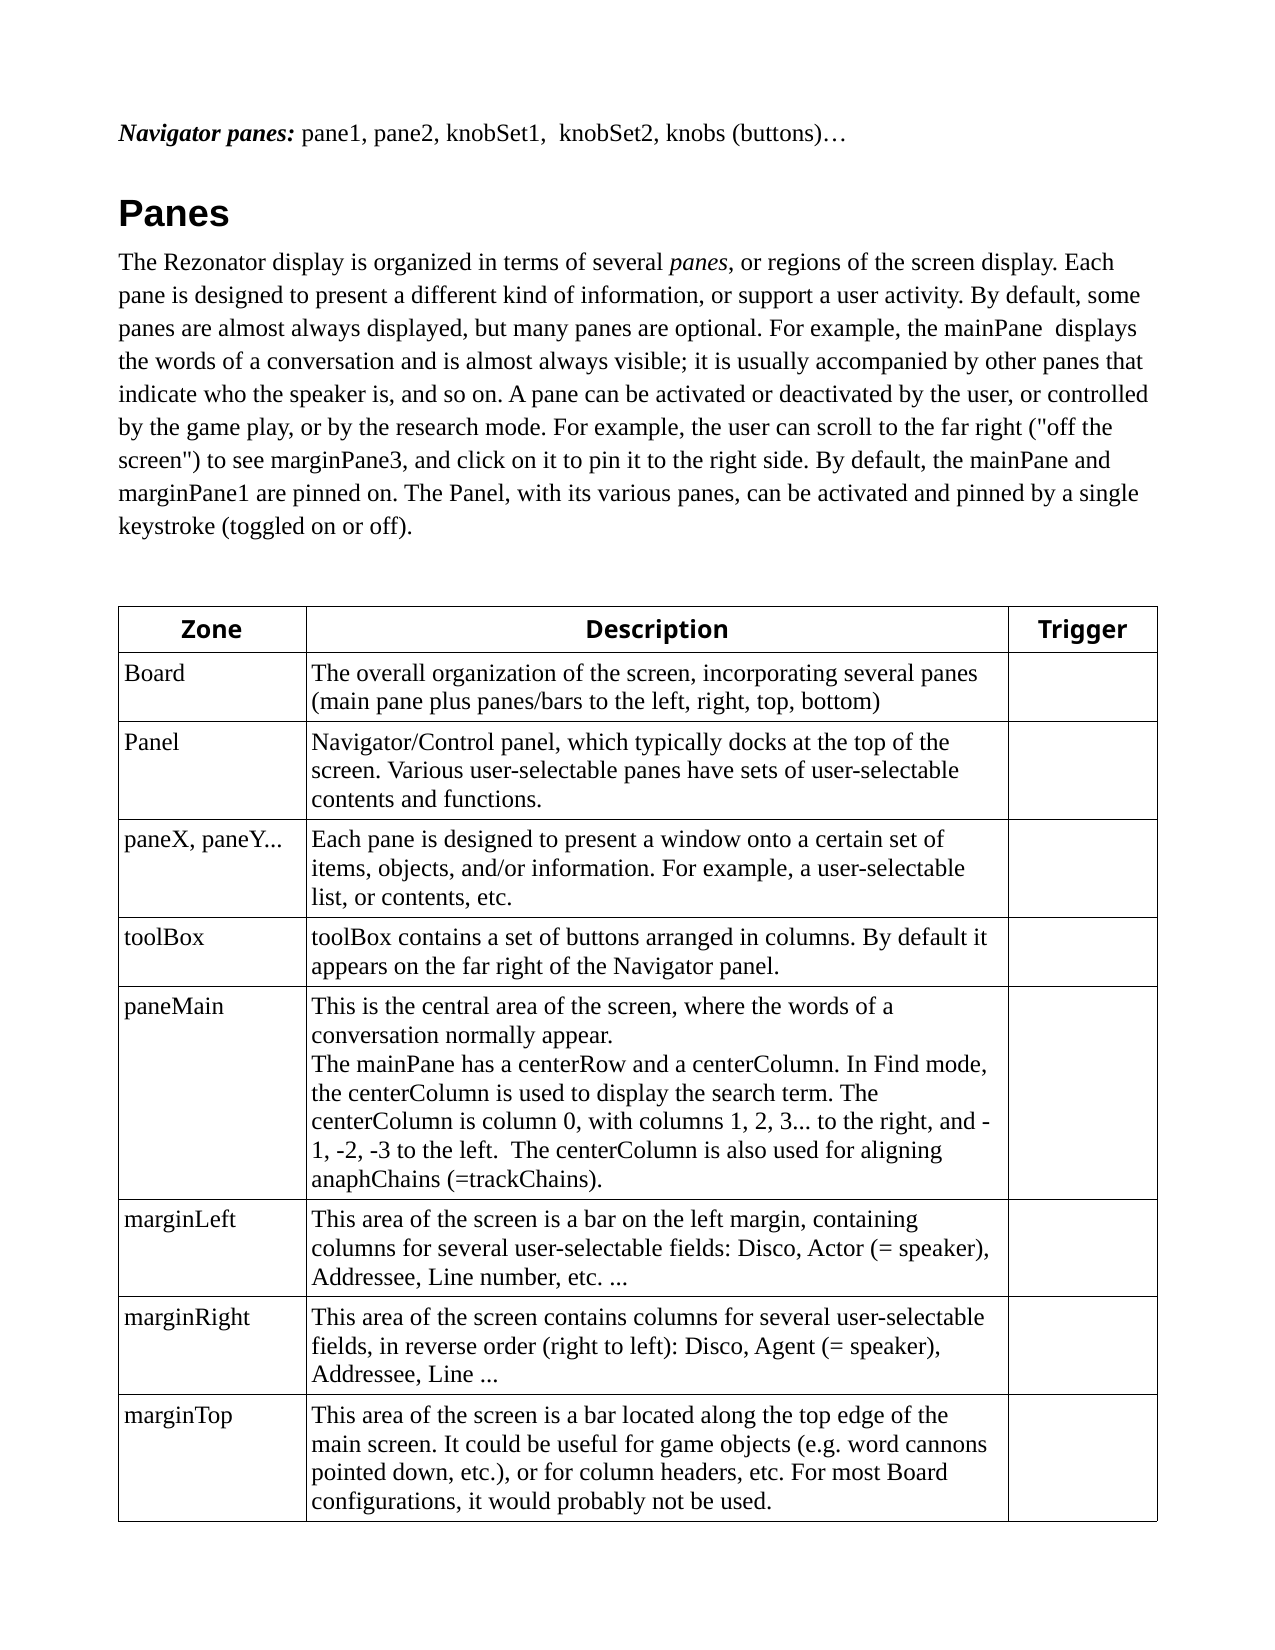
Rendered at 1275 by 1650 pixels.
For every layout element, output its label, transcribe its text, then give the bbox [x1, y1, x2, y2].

table_cell [1009, 918, 1157, 986]
table_cell Board [119, 653, 306, 721]
table_cell paneMain [119, 987, 306, 1198]
table_cell [1009, 653, 1157, 721]
table_cell paneX, paneY... [119, 820, 306, 917]
table_cell This area of the screen contains columns for several user-selectable fields, in reverse order (right to left): Disco, Agent (= speaker), Addressee, Line ... [307, 1297, 1008, 1394]
text The Rezonator display is organized in terms of several panes, or regions of the screen display. Each pane is designed to present a different kind of information, or support a user activity. By default, some panes are almost always displayed, but many panes are optional. For example, the mainPane displays the words of a conversation and is almost always visible; it is usually accompanied by other panes that indicate who the speaker is, and so on. A pane can be activated or deactivated by the user, or controlled by the game play, or by the research mode. For example, the user can scroll to the far right ("off the screen") to see marginPane3, and click on it to pin it to the right side. By default, the mainPane and marginPane1 are pinned on. The Panel, with its various panes, can be activated and pinned by a single keystroke (toggled on or off). [118, 247, 1157, 540]
table_cell [1009, 1297, 1157, 1394]
table_cell [1009, 1395, 1157, 1521]
table_cell [1009, 1200, 1157, 1296]
table_cell marginTop [119, 1395, 306, 1521]
table_cell Panel [119, 722, 306, 819]
table_cell marginLeft [119, 1200, 306, 1296]
table_cell Each pane is designed to present a window onto a certain set of items, objects, and/or information. For example, a user-selectable list, or contents, etc. [307, 820, 1008, 917]
table_cell [1009, 722, 1157, 819]
table_cell toolBox [119, 918, 306, 986]
table_cell toolBox contains a set of buttons arranged in columns. By default it appears on the far right of the Navigator panel. [307, 918, 1008, 986]
subtitle Panes [118, 191, 1157, 234]
table_cell marginRight [119, 1297, 306, 1394]
table_cell This is the central area of the screen, where the words of a conversation normally appear. The mainPane has a centerRow and a centerColumn. In Find mode, the centerColumn is used to display the search term. The centerColumn is column 0, with columns 1, 2, 3... to the right, and -1, -2, -3 to the left. The centerColumn is also used for aligning anaphChains (=trackChains). [307, 987, 1008, 1198]
table_cell The overall organization of the screen, incorporating several panes (main pane plus panes/bars to the left, right, top, bottom) [307, 653, 1008, 721]
text Navigator panes: pane1, pane2, knobSet1, knobSet2, knobs (buttons)… [118, 118, 1157, 147]
table_header Zone [119, 607, 306, 652]
table_header Trigger [1009, 607, 1157, 652]
table_cell This area of the screen is a bar located along the top edge of the main screen. It could be useful for game objects (e.g. word cannons pointed down, etc.), or for column headers, etc. For most Board configurations, it would probably not be used. [307, 1395, 1008, 1521]
table_cell [1009, 820, 1157, 917]
table_cell Navigator/Control panel, which typically docks at the top of the screen. Various user-selectable panes have sets of user-selectable contents and functions. [307, 722, 1008, 819]
table_header Description [307, 607, 1008, 652]
table_cell [1009, 987, 1157, 1198]
table_cell This area of the screen is a bar on the left margin, containing columns for several user-selectable fields: Disco, Actor (= speaker), Addressee, Line number, etc. ... [307, 1200, 1008, 1296]
